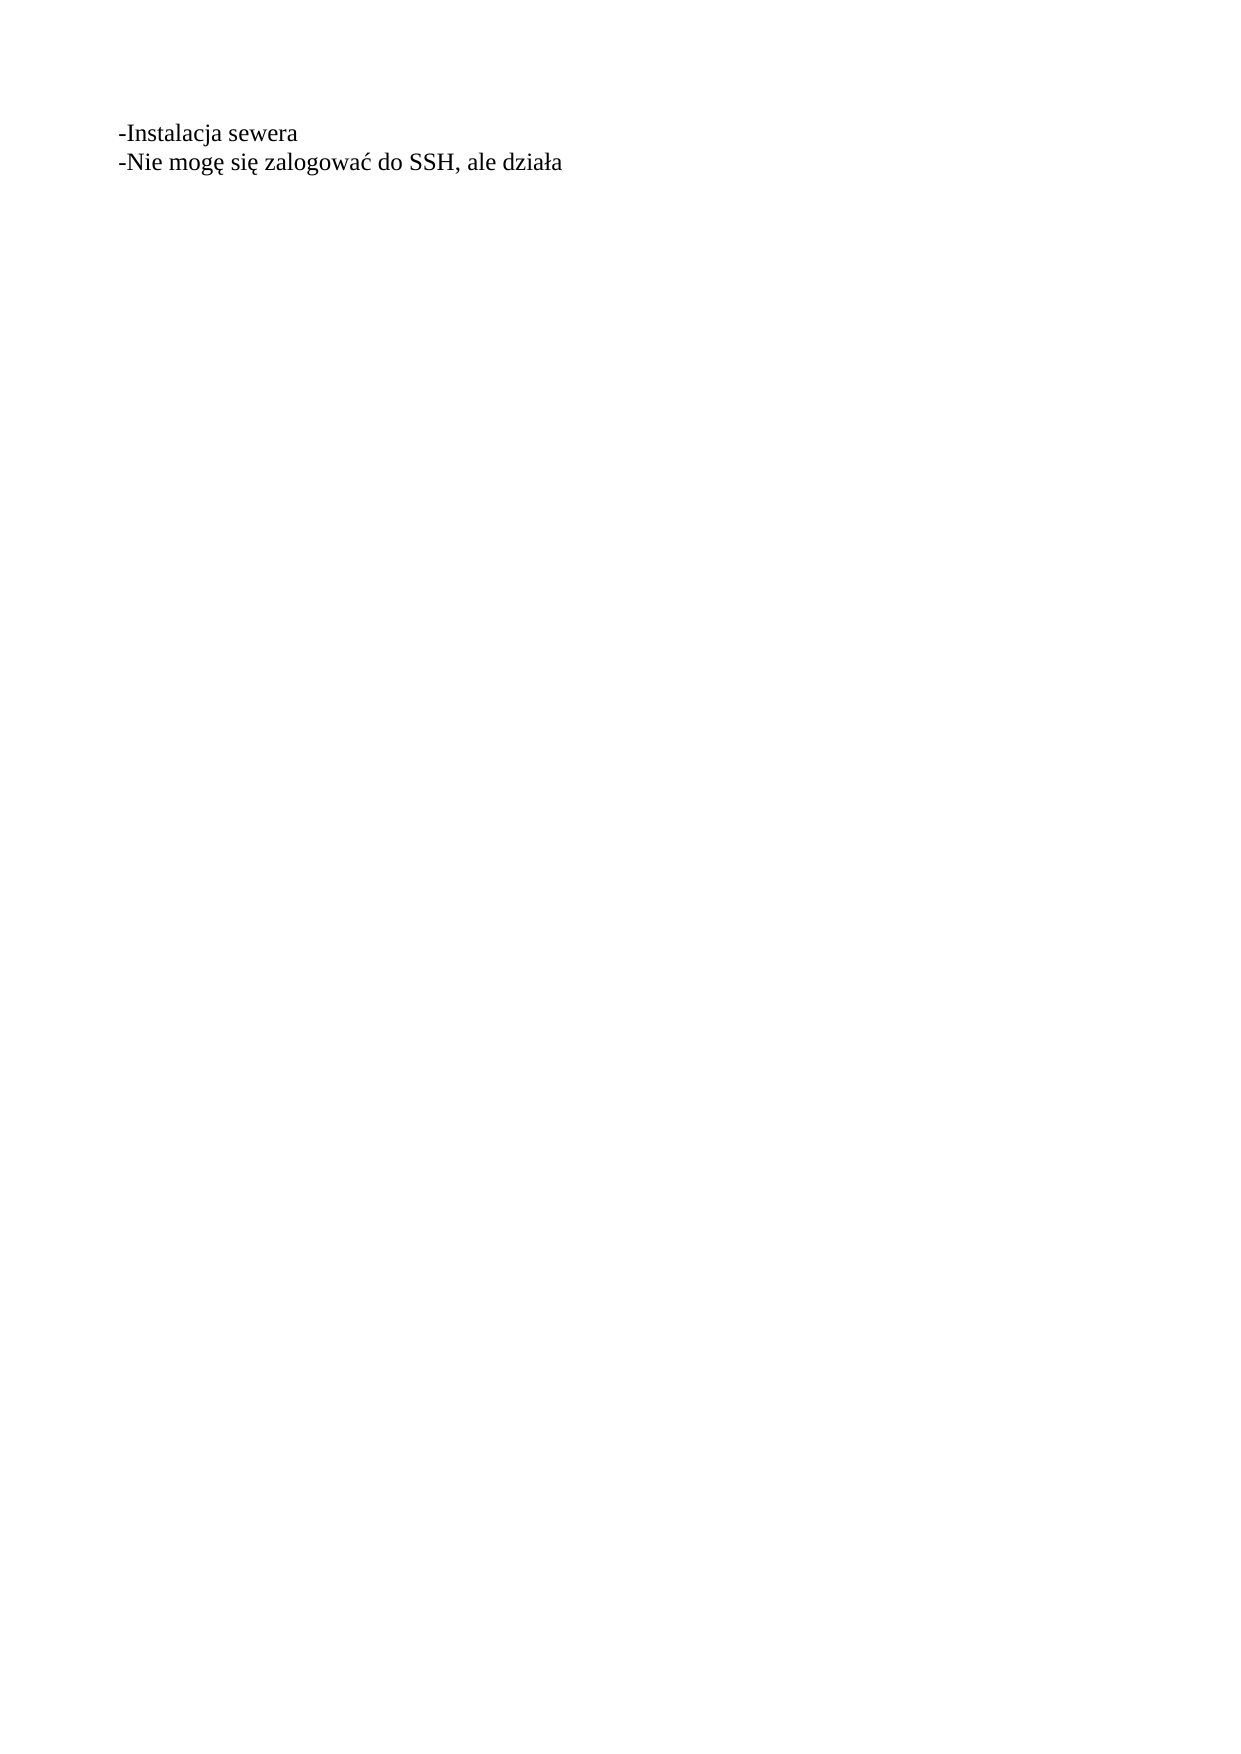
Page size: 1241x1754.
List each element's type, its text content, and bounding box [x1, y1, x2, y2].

text -Nie mogę się zalogować do SSH, ale działa [118, 147, 1122, 176]
text -Instalacja sewera [118, 118, 1122, 147]
